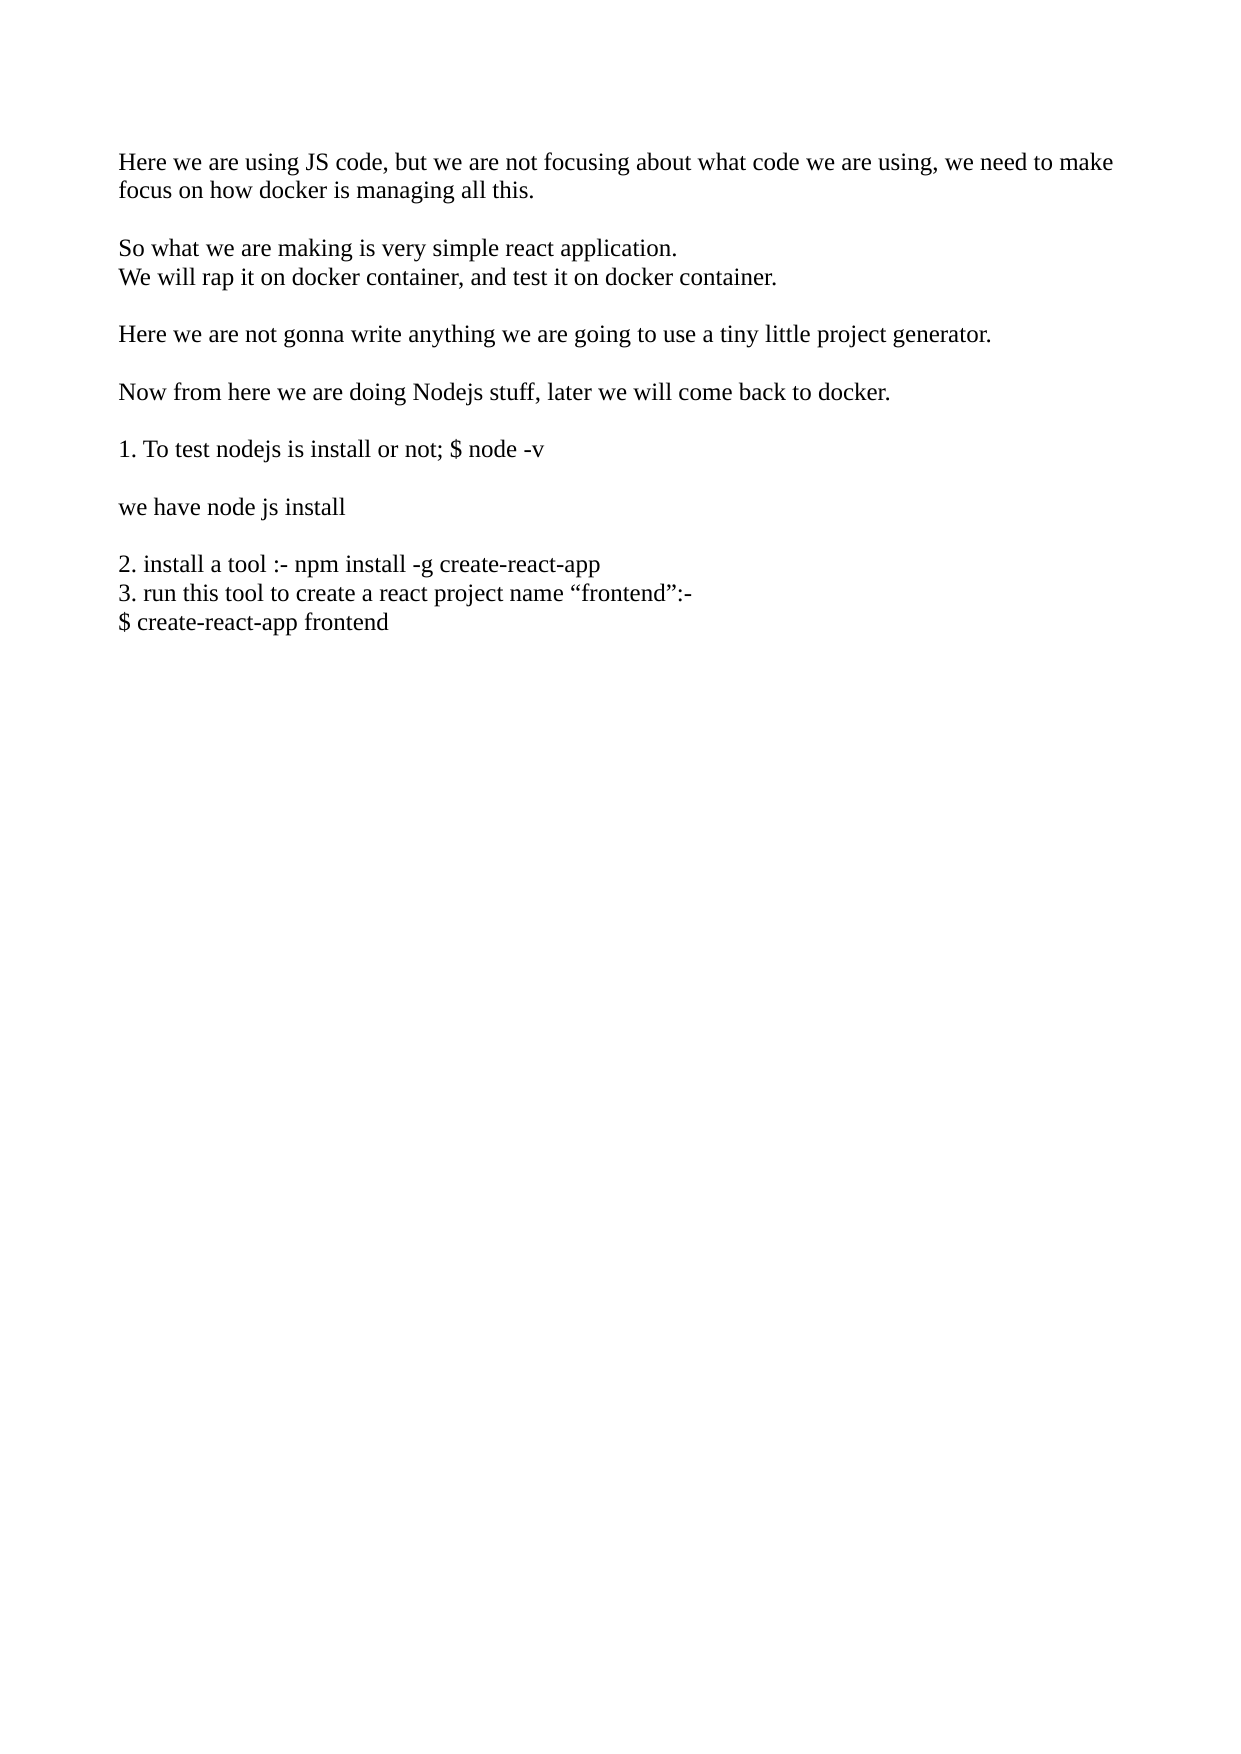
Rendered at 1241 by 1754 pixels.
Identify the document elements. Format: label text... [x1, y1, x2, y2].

text $ create-react-app frontend [118, 607, 1122, 636]
text we have node js install [118, 492, 1122, 521]
text 2. install a tool :- npm install -g create-react-app [118, 549, 1122, 578]
text 3. run this tool to create a react project name “frontend”:- [118, 578, 1122, 607]
text So what we are making is very simple react application. [118, 233, 1122, 262]
text Here we are using JS code, but we are not focusing about what code we are using, we need to make focus on how docker is managing all this. [118, 147, 1122, 204]
text Now from here we are doing Nodejs stuff, later we will come back to docker. [118, 377, 1122, 406]
text Here we are not gonna write anything we are going to use a tiny little project generator. [118, 319, 1122, 348]
text 1. To test nodejs is install or not; $ node -v [118, 434, 1122, 463]
text We will rap it on docker container, and test it on docker container. [118, 262, 1122, 291]
